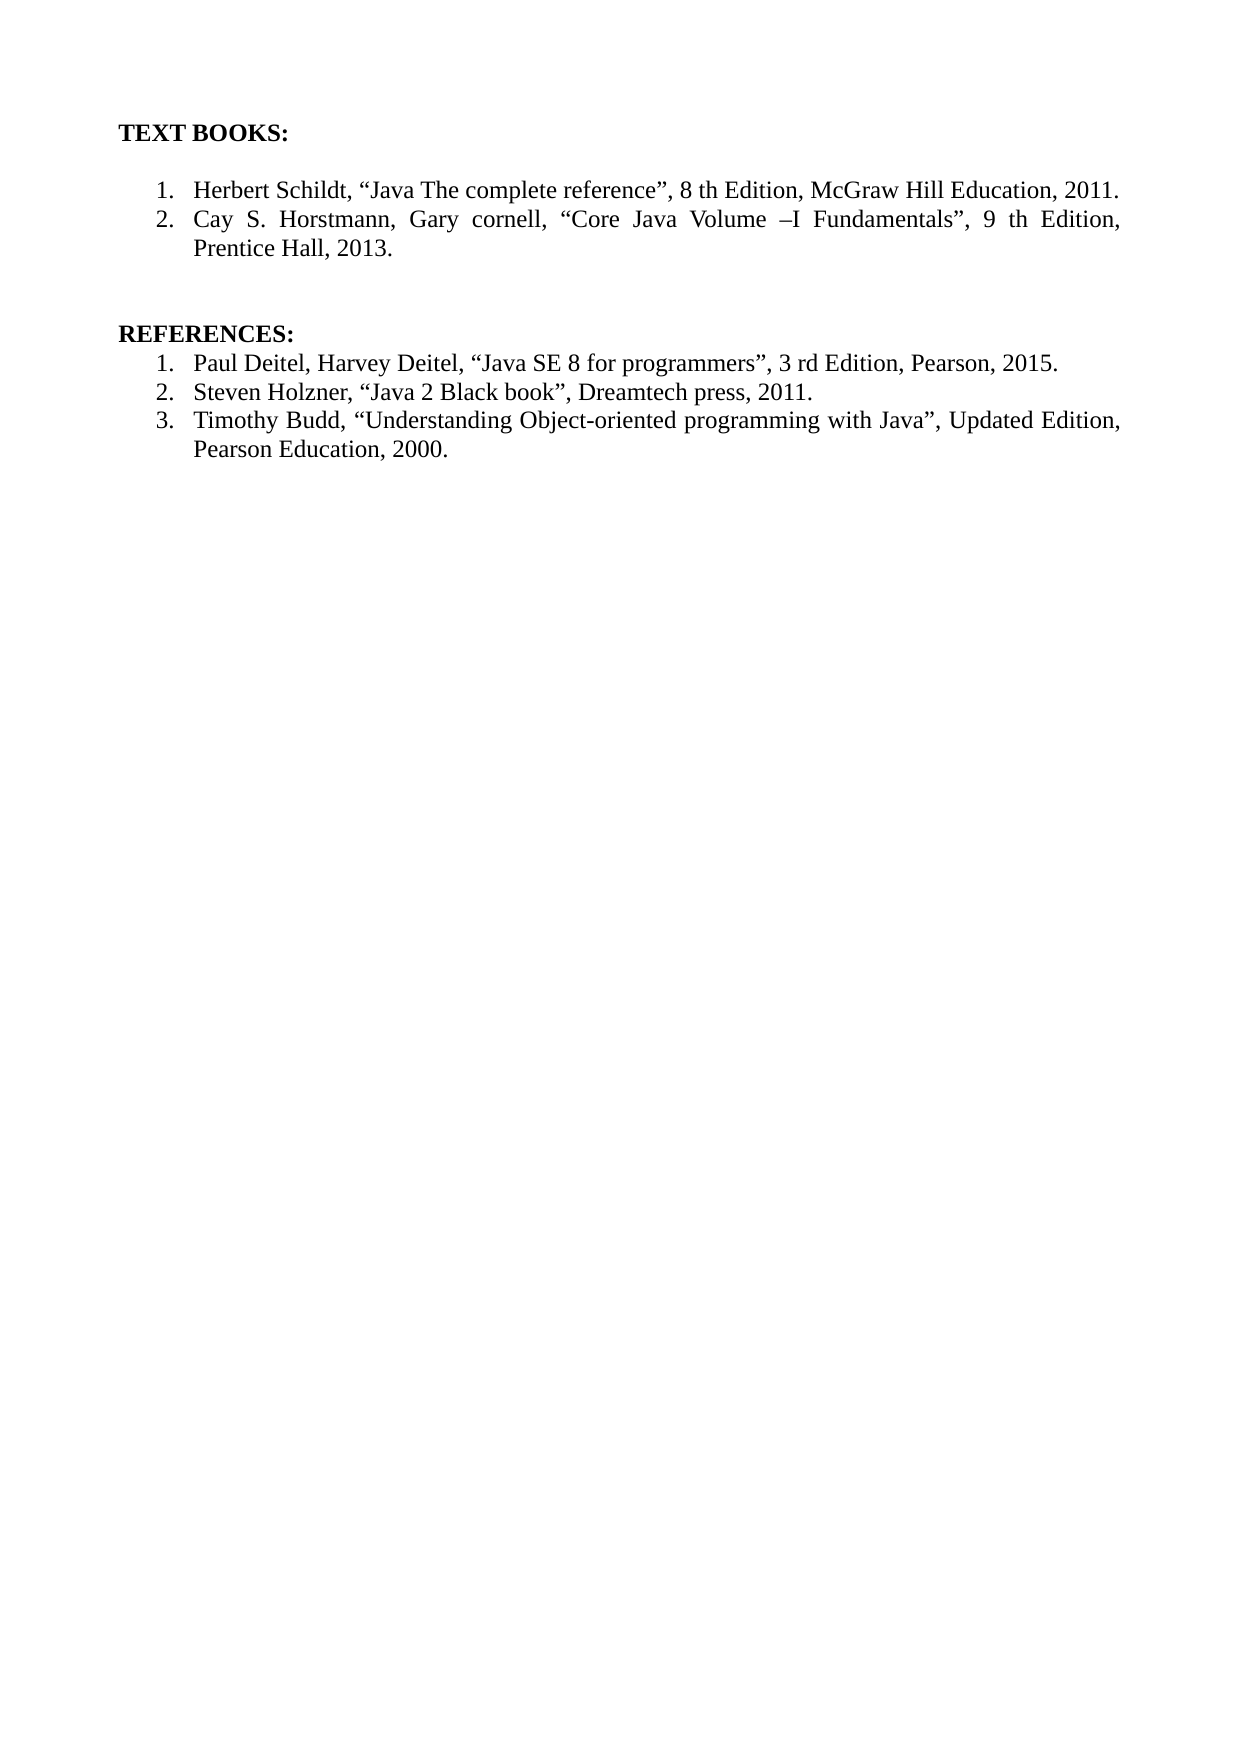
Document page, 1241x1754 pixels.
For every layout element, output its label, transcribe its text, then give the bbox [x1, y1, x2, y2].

list Paul Deitel, Harvey Deitel, “Java SE 8 for programmers”, 3 rd Edition, Pearson, 2015. [156, 348, 1122, 377]
list Cay S. Horstmann, Gary cornell, “Core Java Volume –I Fundamentals”, 9 th Edition, Prentice Hall, 2013. [156, 204, 1122, 262]
list Timothy Budd, “Understanding Object-oriented programming with Java”, Updated Edition, Pearson Education, 2000. [156, 406, 1122, 463]
text TEXT BOOKS: [118, 118, 1122, 147]
list Herbert Schildt, “Java The complete reference”, 8 th Edition, McGraw Hill Education, 2011. [156, 176, 1122, 204]
text REFERENCES: [118, 319, 1122, 348]
list Steven Holzner, “Java 2 Black book”, Dreamtech press, 2011. [156, 377, 1122, 406]
